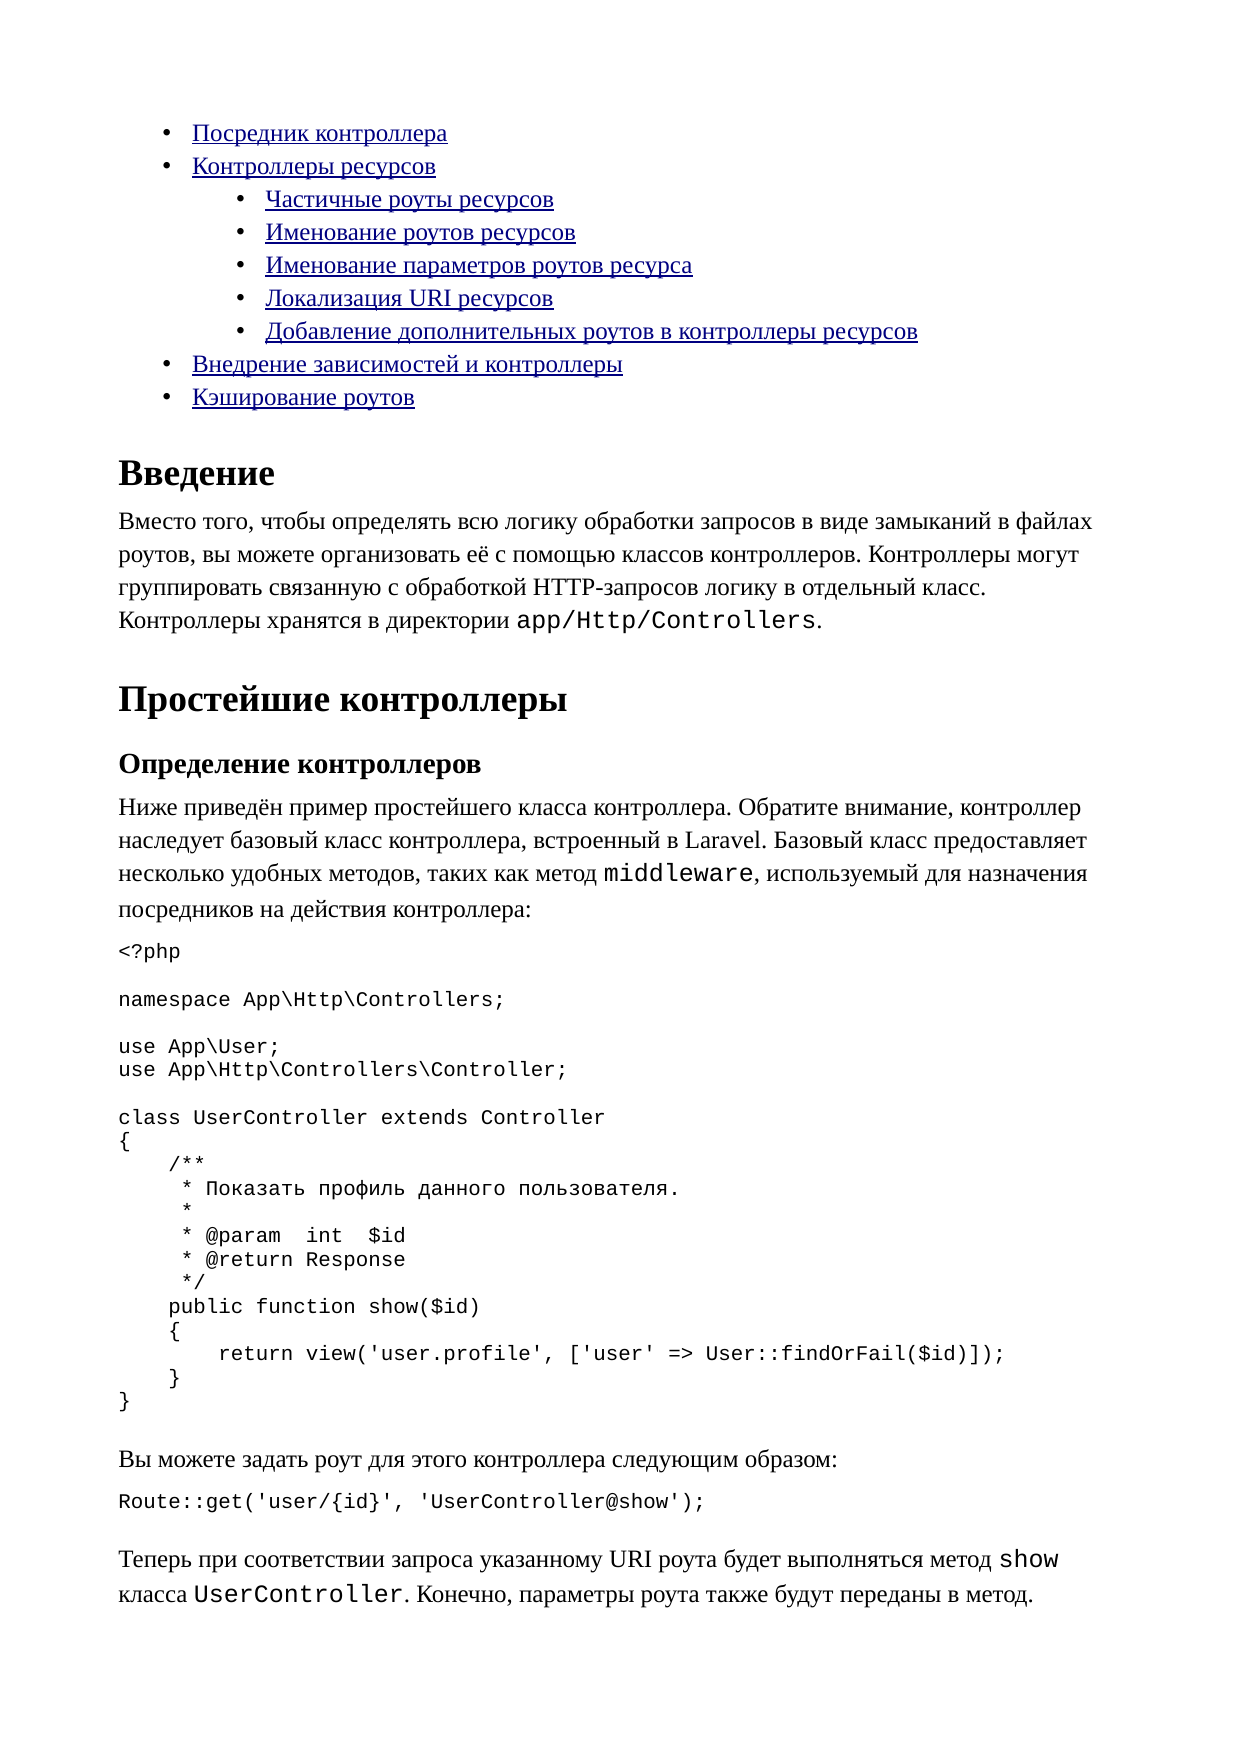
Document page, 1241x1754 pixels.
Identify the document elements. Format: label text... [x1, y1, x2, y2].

text <?php [118, 941, 1122, 965]
list Добавление дополнительных роутов в контроллеры ресурсов [236, 316, 1122, 345]
list Кэширование роутов [162, 382, 1122, 411]
text { [118, 1130, 1122, 1154]
text Теперь при соответствии запроса указанному URI роута будет выполняться метод show класса UserController. Конечно, параметры роута также будут переданы в метод. [118, 1544, 1122, 1610]
subtitle Введение [118, 451, 1122, 494]
text */ [118, 1272, 1122, 1296]
list Именование параметров роутов ресурса [236, 250, 1122, 279]
text class UserController extends Controller [118, 1107, 1122, 1130]
list Внедрение зависимостей и контроллеры [162, 349, 1122, 378]
text } [118, 1391, 1122, 1414]
text * [118, 1201, 1122, 1225]
list Локализация URI ресурсов [236, 283, 1122, 312]
list Именование роутов ресурсов [236, 217, 1122, 246]
text namespace App\Http\Controllers; [118, 988, 1122, 1012]
text { [118, 1319, 1122, 1343]
list Частичные роуты ресурсов [236, 184, 1122, 213]
text * @return Response [118, 1249, 1122, 1272]
text Вы можете задать роут для этого контроллера следующим образом: [118, 1444, 1122, 1472]
list Посредник контроллера [162, 118, 1122, 147]
text public function show($id) [118, 1296, 1122, 1319]
subtitle Определение контроллеров [118, 746, 1122, 780]
text use App\User; [118, 1036, 1122, 1059]
text use App\Http\Controllers\Controller; [118, 1059, 1122, 1083]
text Route::get('user/{id}', 'UserController@show'); [118, 1491, 1122, 1515]
text Вместо того, чтобы определять всю логику обработки запросов в виде замыканий в файлах роутов, вы можете организовать её с помощью классов контроллеров. Контроллеры могут группировать связанную с обработкой HTTP-запросов логику в отдельный класс. Контроллеры хранятся в директории app/Http/Controllers. [118, 506, 1122, 636]
text * Показать профиль данного пользователя. [118, 1178, 1122, 1201]
text return view('user.profile', ['user' => User::findOrFail($id)]); [118, 1343, 1122, 1367]
text } [118, 1367, 1122, 1391]
list Контроллеры ресурсов [162, 151, 1122, 180]
text /** [118, 1154, 1122, 1178]
text Ниже приведён пример простейшего класса контроллера. Обратите внимание, контроллер наследует базовый класс контроллера, встроенный в Laravel. Базовый класс предоставляет несколько удобных методов, таких как метод middleware, используемый для назначения посредников на действия контроллера: [118, 792, 1122, 922]
subtitle Простейшие контроллеры [118, 676, 1122, 719]
text * @param int $id [118, 1225, 1122, 1249]
